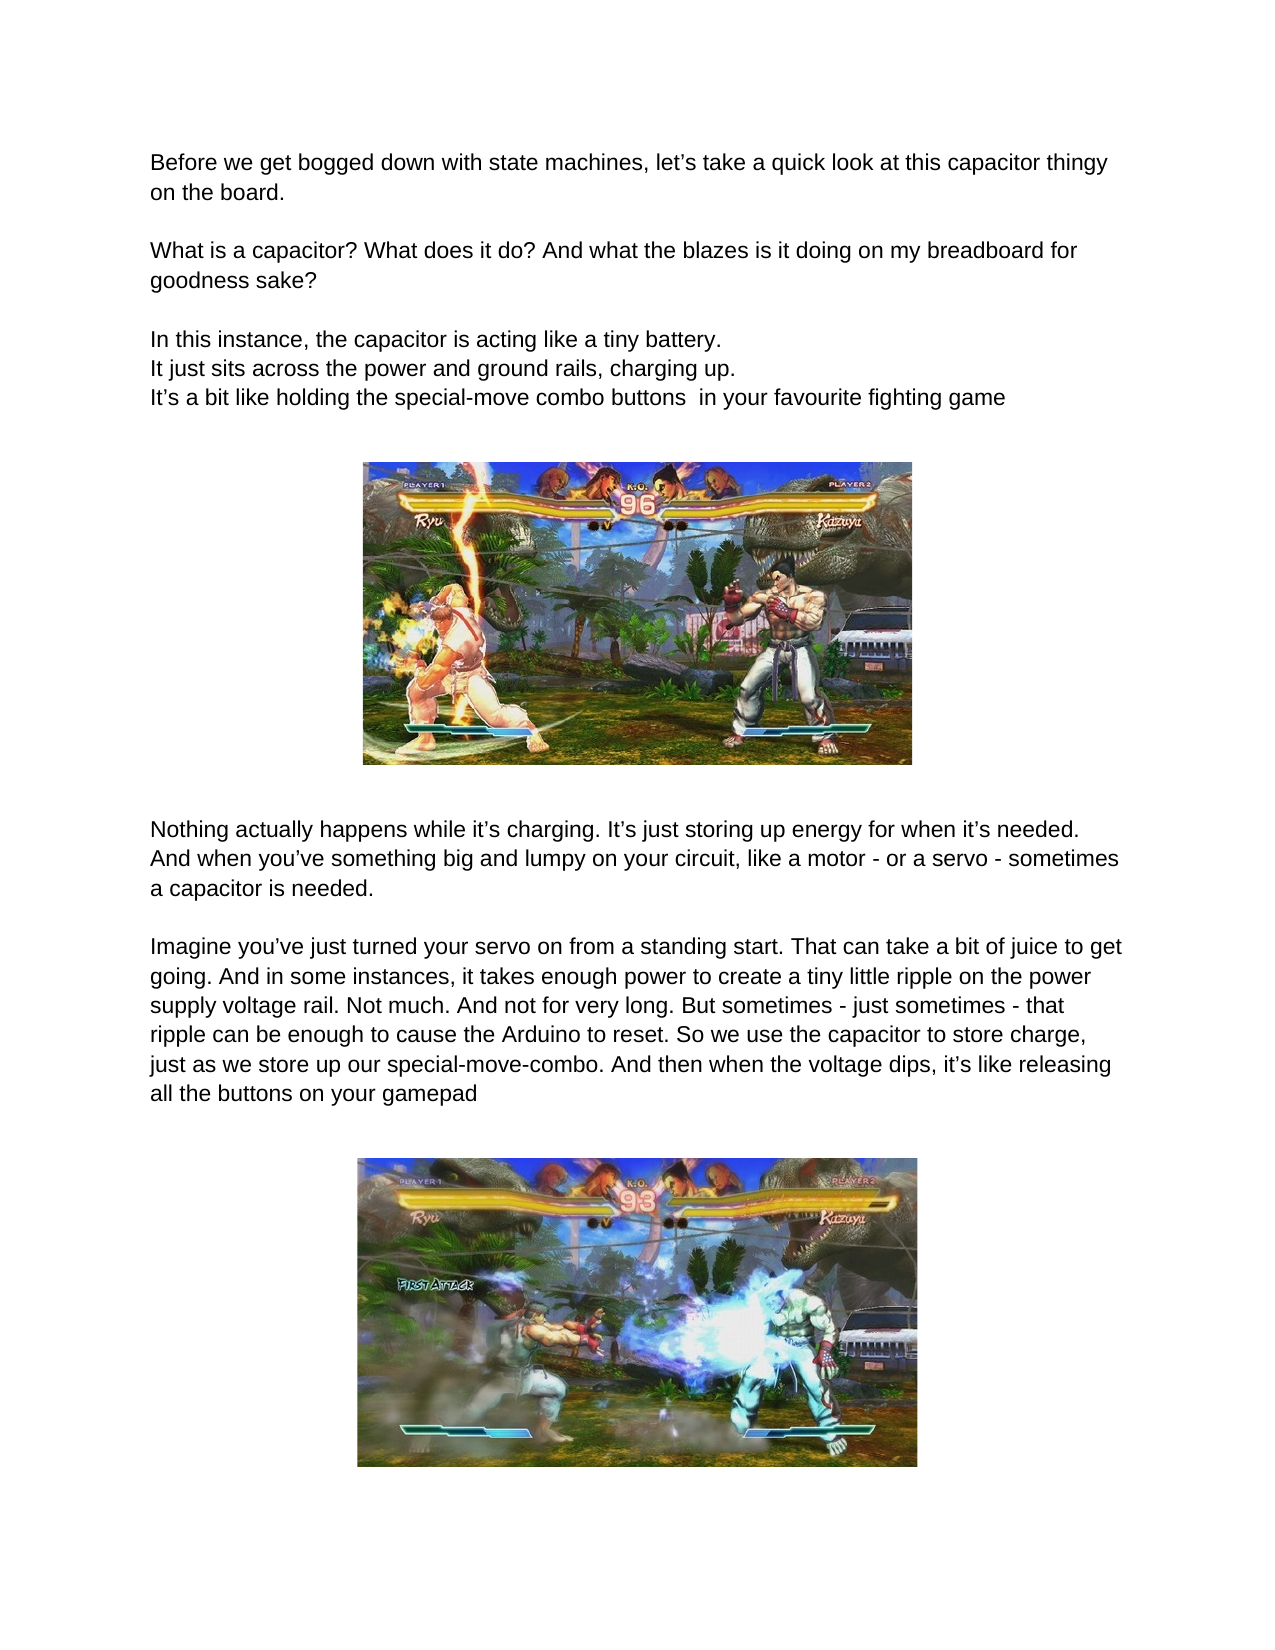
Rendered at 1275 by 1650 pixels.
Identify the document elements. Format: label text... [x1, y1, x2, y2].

text Imagine you’ve just turned your servo on from a standing start. That can take a bit of juice to get going. And in some instances, it takes enough power to create a tiny little ripple on the power supply voltage rail. Not much. And not for very long. But sometimes - just sometimes - that ripple can be enough to cause the Arduino to reset. So we use the capacitor to store charge, just as we store up our special-move-combo. And then when the voltage dips, it’s like releasing all the buttons on your gamepad [150, 934, 1125, 1106]
text It’s a bit like holding the special-move combo buttons in your favourite fighting game [150, 385, 1125, 411]
text In this instance, the capacitor is acting like a tiny battery. [150, 326, 1125, 352]
text Nothing actually happens while it’s charging. It’s just storing up energy for when it’s needed. [150, 816, 1125, 842]
text Before we get bogged down with state machines, let’s take a quick look at this capacitor thingy on the board. [150, 150, 1125, 205]
text And when you’ve something big and lumpy on your circuit, like a motor - or a servo - sometimes a capacitor is needed. [150, 846, 1125, 901]
text It just sits across the power and ground rails, charging up. [150, 356, 1125, 381]
picture [362, 462, 913, 765]
picture [357, 1158, 918, 1467]
text What is a capacitor? What does it do? And what the blazes is it doing on my breadboard for goodness sake? [150, 238, 1125, 293]
